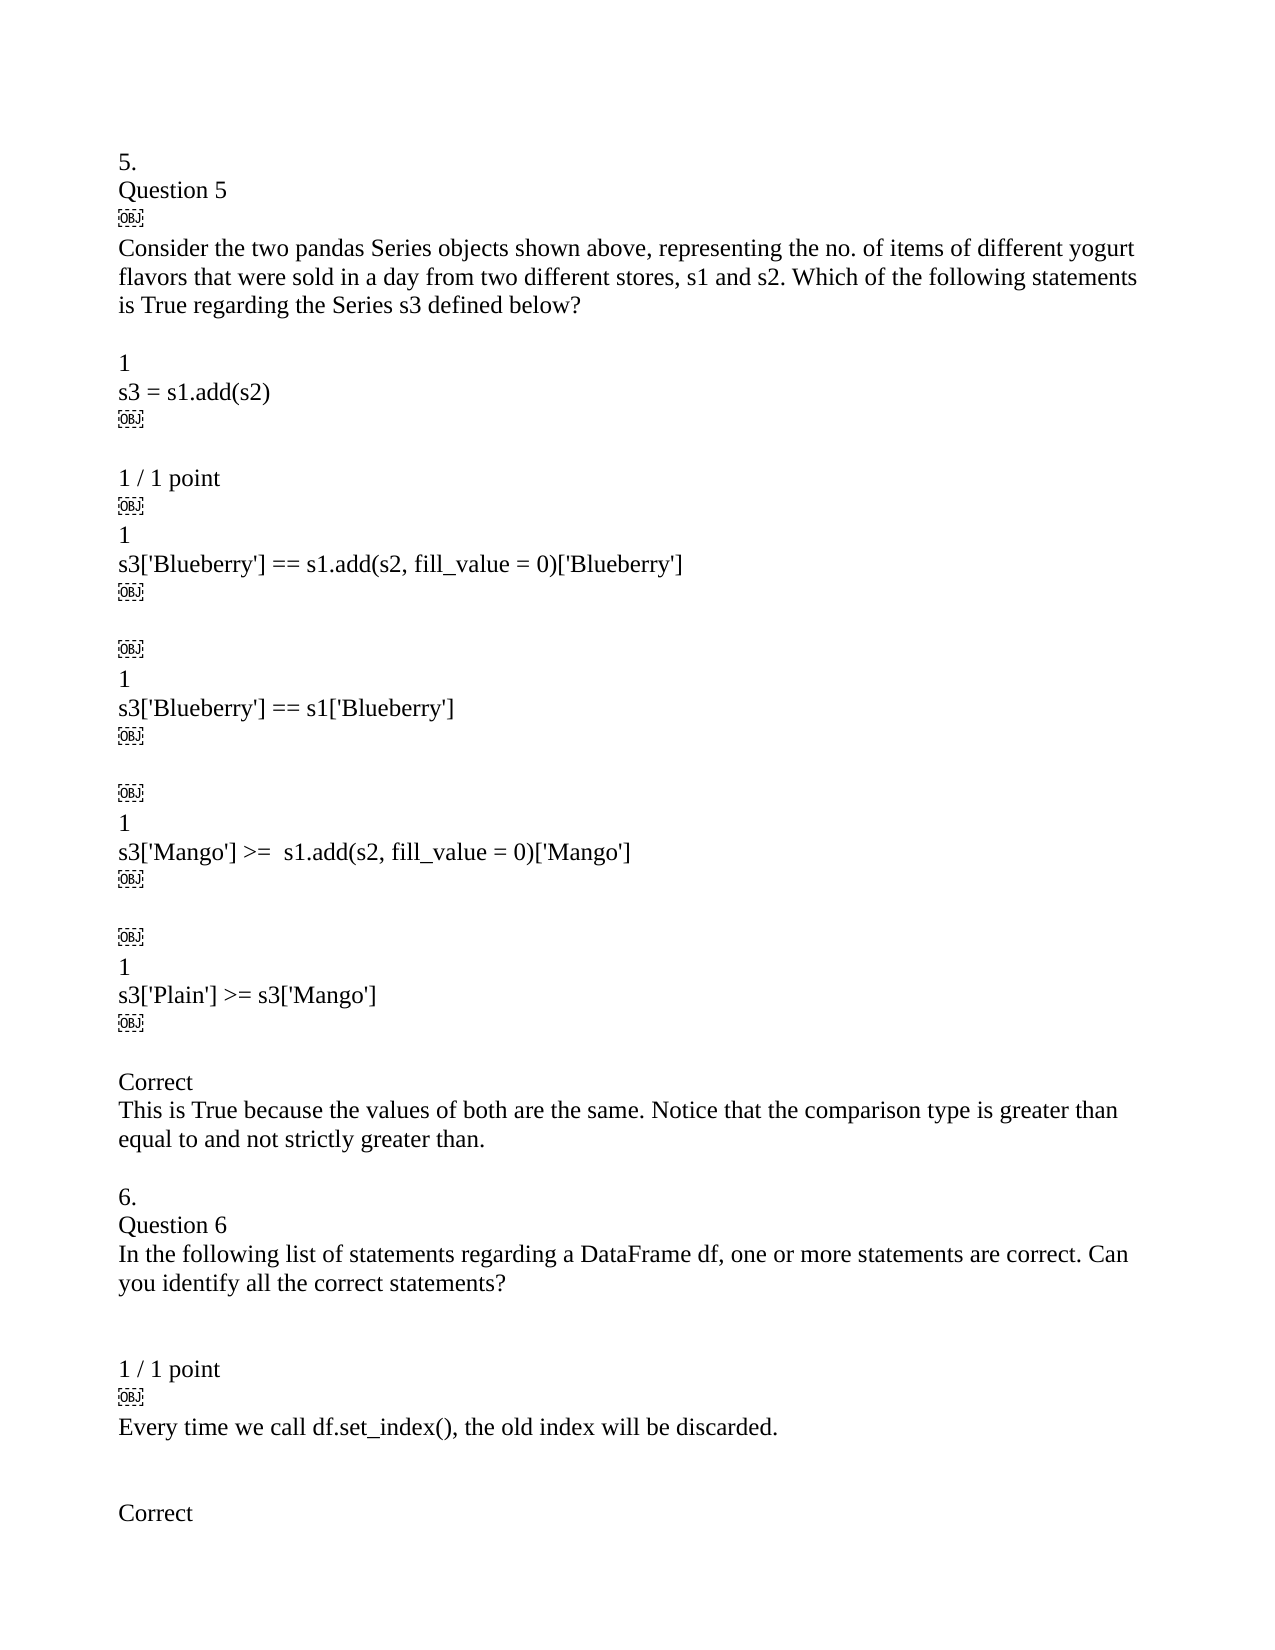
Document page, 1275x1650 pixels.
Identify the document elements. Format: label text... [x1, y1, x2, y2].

text ￼ [118, 722, 1157, 751]
text ￼ [118, 406, 1157, 434]
text 5. [118, 147, 1157, 176]
text Question 6 [118, 1211, 1157, 1239]
text 1 [118, 521, 1157, 549]
text ￼ [118, 779, 1157, 808]
text 6. [118, 1182, 1157, 1211]
text ￼ [118, 204, 1157, 233]
text 1 / 1 point [118, 1354, 1157, 1383]
text Correct [118, 1498, 1157, 1527]
text 1 [118, 952, 1157, 981]
text Correct [118, 1067, 1157, 1096]
text s3['Blueberry'] == s1['Blueberry'] [118, 693, 1157, 722]
text ￼ [118, 492, 1157, 521]
text 1 / 1 point [118, 463, 1157, 492]
text Question 5 [118, 176, 1157, 204]
text 1 [118, 808, 1157, 837]
text 1 [118, 664, 1157, 693]
text Every time we call df.set_index(), the old index will be discarded. [118, 1412, 1157, 1441]
text ￼ [118, 866, 1157, 894]
text s3['Plain'] >= s3['Mango'] [118, 981, 1157, 1009]
text ￼ [118, 578, 1157, 607]
text ￼ [118, 1383, 1157, 1412]
text This is True because the values of both are the same. Notice that the comparison type is greater than equal to and not strictly greater than. [118, 1096, 1157, 1153]
text ￼ [118, 923, 1157, 952]
text ￼ [118, 636, 1157, 664]
text Consider the two pandas Series objects shown above, representing the no. of items of different yogurt flavors that were sold in a day from two different stores, s1 and s2. Which of the following statements is True regarding the Series s3 defined below? [118, 233, 1157, 319]
text In the following list of statements regarding a DataFrame df, one or more statements are correct. Can you identify all the correct statements? [118, 1239, 1157, 1297]
text s3 = s1.add(s2) [118, 377, 1157, 406]
text 1 [118, 348, 1157, 377]
text ￼ [118, 1009, 1157, 1038]
text s3['Blueberry'] == s1.add(s2, fill_value = 0)['Blueberry'] [118, 549, 1157, 578]
text s3['Mango'] >= s1.add(s2, fill_value = 0)['Mango'] [118, 837, 1157, 866]
